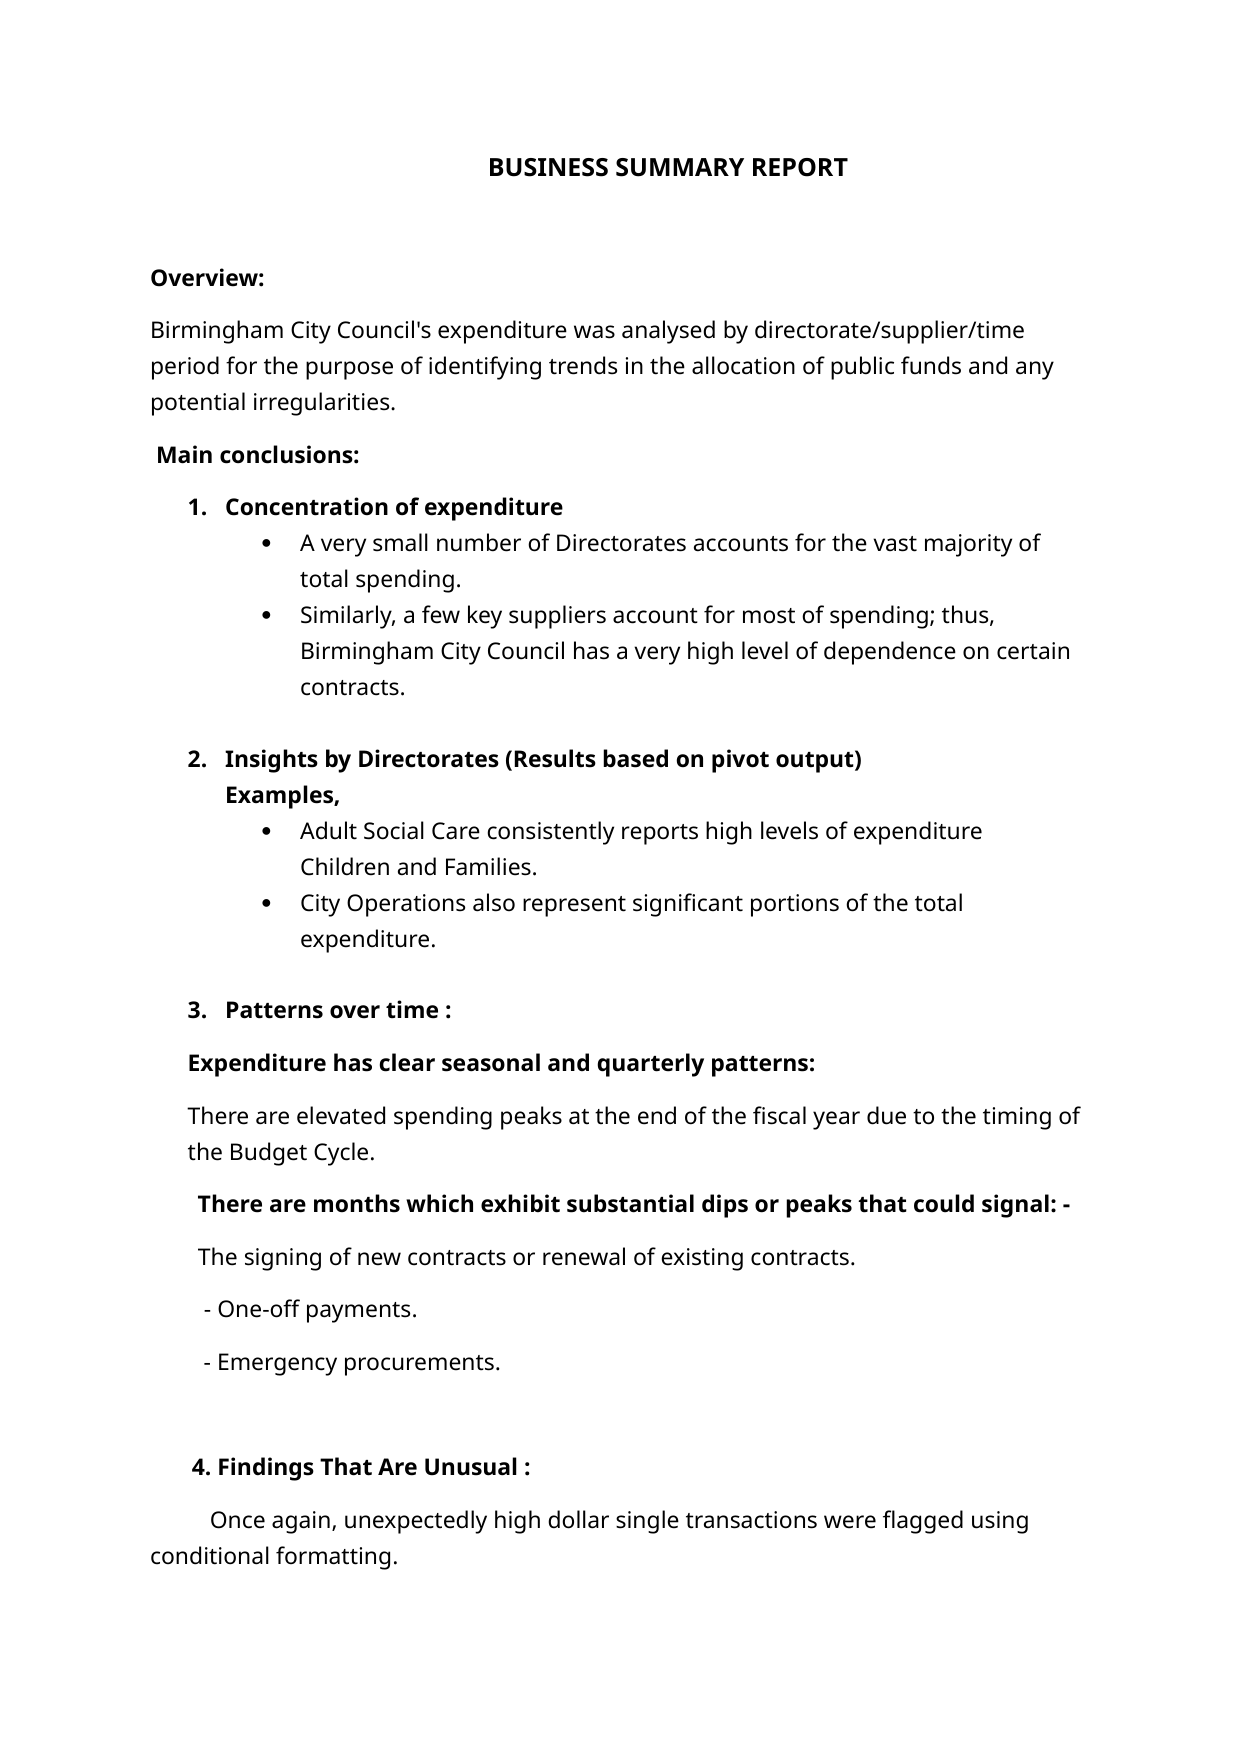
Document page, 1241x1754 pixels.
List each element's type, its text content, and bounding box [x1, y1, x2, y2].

list City Operations also represent significant portions of the total expenditure. [262, 887, 1090, 954]
text Overview: [150, 262, 1090, 293]
text Expenditure has clear seasonal and quarterly patterns: [187, 1047, 1090, 1078]
text 4. Findings That Are Unusual : [150, 1451, 1090, 1482]
list Similarly, a few key suppliers account for most of spending; thus, Birmingham City Council has a very high level of dependence on certain contracts. [262, 599, 1090, 702]
text Main conclusions: [150, 439, 1090, 470]
list Adult Social Care consistently reports high levels of expenditure [262, 815, 1090, 846]
text - One-off payments. [150, 1293, 1090, 1325]
list Patterns over time : [187, 994, 1090, 1026]
text There are months which exhibit substantial dips or peaks that could signal: - [150, 1188, 1090, 1219]
list Insights by Directorates (Results based on pivot output) [187, 743, 1090, 774]
list A very small number of Directorates accounts for the vast majority of total spending. [262, 527, 1090, 594]
list Concentration of expenditure [187, 491, 1090, 523]
list Examples, [225, 779, 1090, 810]
text There are elevated spending peaks at the end of the fiscal year due to the timing of the Budget Cycle. [187, 1100, 1090, 1167]
text Once again, unexpectedly high dollar single transactions were flagged using conditional formatting. [150, 1504, 1090, 1571]
text The signing of new contracts or renewal of existing contracts. [150, 1241, 1090, 1272]
text Birmingham City Council's expenditure was analysed by directorate/supplier/time period for the purpose of identifying trends in the allocation of public funds and any potential irregularities. [150, 314, 1090, 417]
text - Emergency procurements. [150, 1346, 1090, 1377]
list Children and Families. [300, 851, 1090, 882]
text BUSINESS SUMMARY REPORT [150, 150, 1090, 184]
